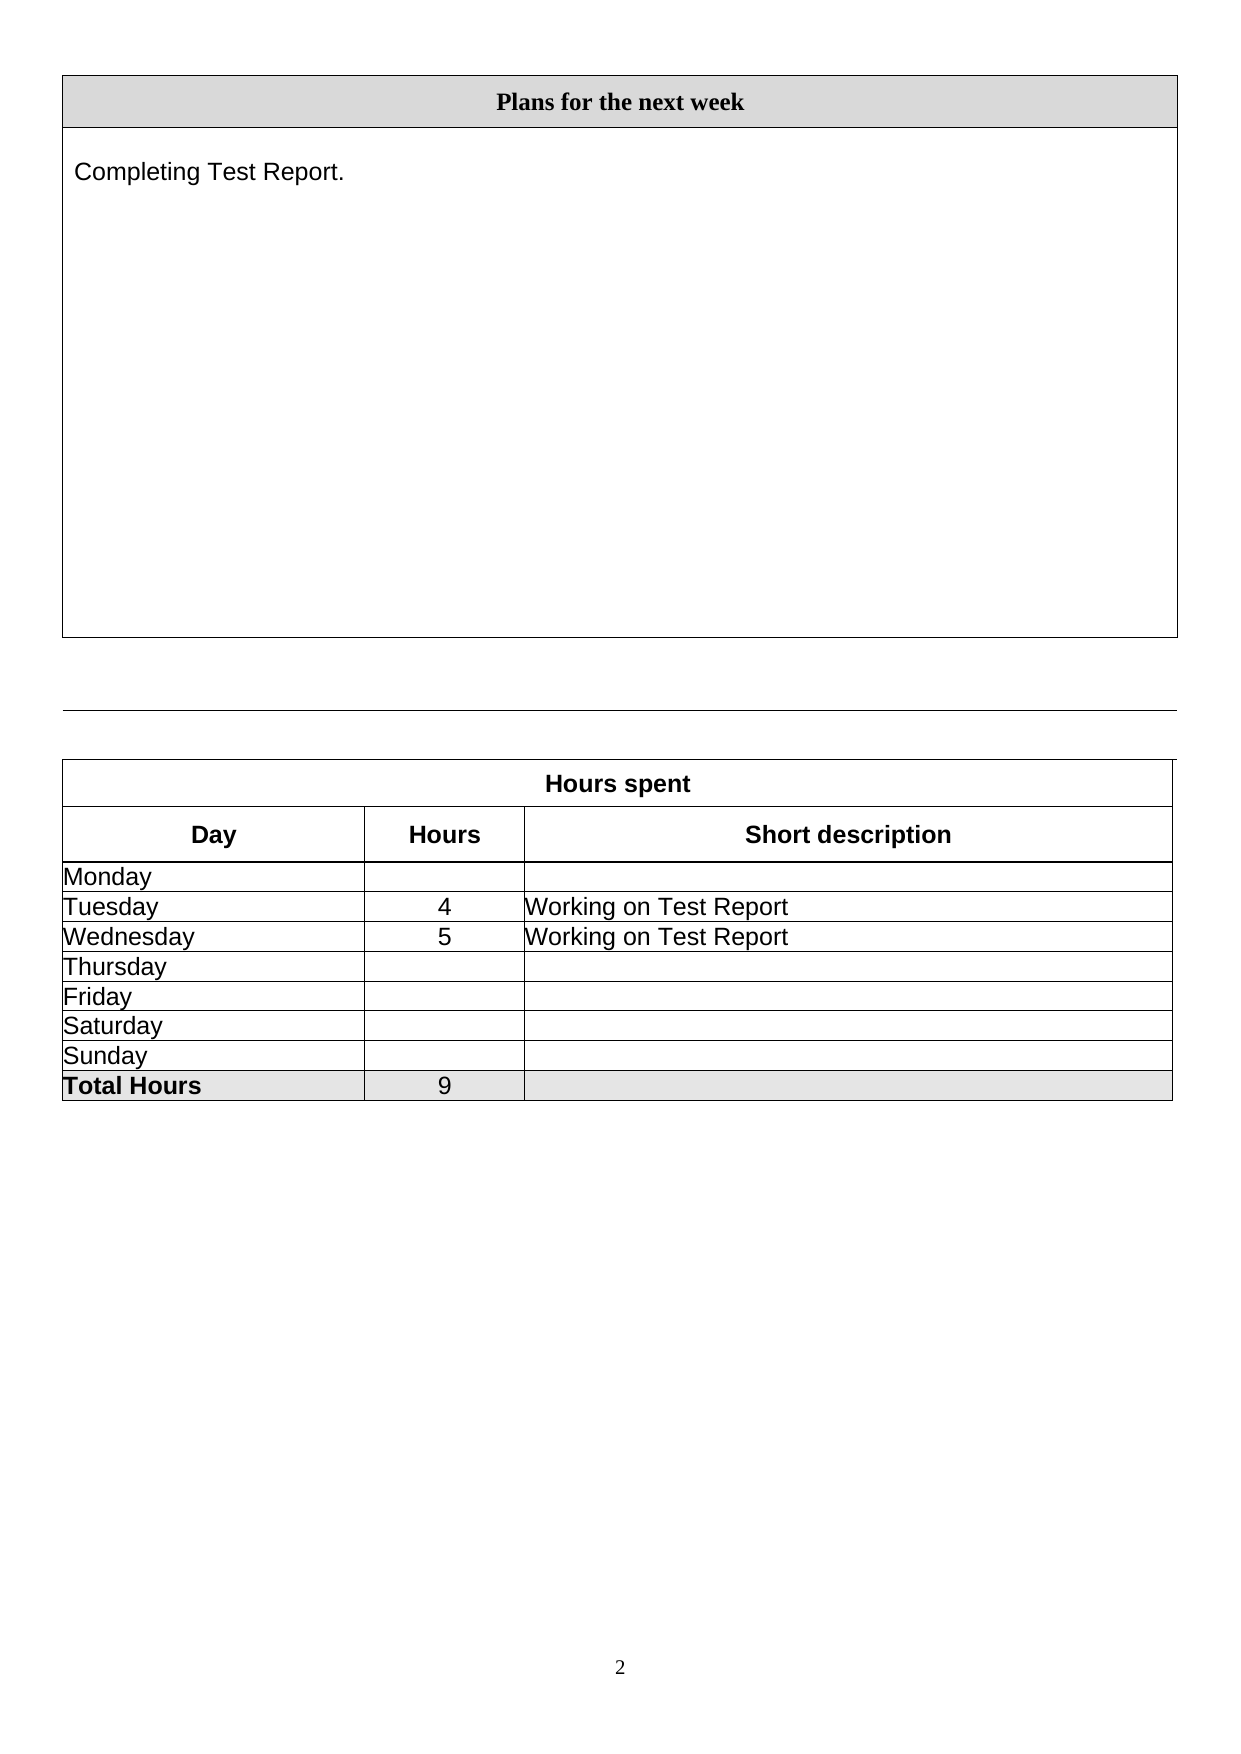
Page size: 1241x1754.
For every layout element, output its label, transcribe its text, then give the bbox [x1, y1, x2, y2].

table_header Plans for the next week [63, 76, 1177, 127]
table_cell [525, 1041, 1172, 1070]
table_cell Friday [63, 982, 364, 1010]
table_cell Wednesday [63, 922, 364, 951]
table_cell Completing Test Report. [63, 128, 1177, 637]
table_cell [525, 952, 1172, 981]
table_cell Sunday [63, 1041, 364, 1070]
table_cell 4 [365, 892, 524, 921]
table_cell Working on Test Report [525, 892, 1172, 921]
table_cell [1173, 891, 1177, 921]
table_cell [1173, 1040, 1177, 1070]
table_cell [525, 1071, 1172, 1100]
table_cell Monday [63, 863, 364, 891]
table_cell [1173, 1070, 1177, 1100]
table_cell [1173, 921, 1177, 951]
table_cell Short description [525, 807, 1172, 861]
table_cell [365, 1041, 524, 1070]
table_cell 9 [365, 1071, 524, 1100]
table_cell Hours [365, 807, 524, 861]
table_cell 5 [365, 922, 524, 951]
table_cell Thursday [63, 952, 364, 981]
table_cell [1173, 806, 1177, 861]
table_cell [1173, 760, 1177, 806]
table_header [63, 711, 1177, 759]
table_cell [525, 1011, 1172, 1040]
table_cell [1173, 951, 1177, 981]
table_cell Working on Test Report [525, 922, 1172, 951]
table_cell Total Hours [63, 1071, 364, 1100]
table_cell Hours spent [63, 760, 1172, 806]
table_cell Saturday [63, 1011, 364, 1040]
table_cell [365, 1011, 524, 1040]
table_cell Tuesday [63, 892, 364, 921]
table_cell [525, 982, 1172, 1010]
table_cell [1173, 981, 1177, 1010]
table_cell [365, 952, 524, 981]
table_cell [1173, 1010, 1177, 1040]
table_cell [1173, 861, 1177, 891]
table_cell [365, 982, 524, 1010]
table_cell [525, 863, 1172, 891]
table_cell [365, 863, 524, 891]
table_cell Day [63, 807, 364, 861]
